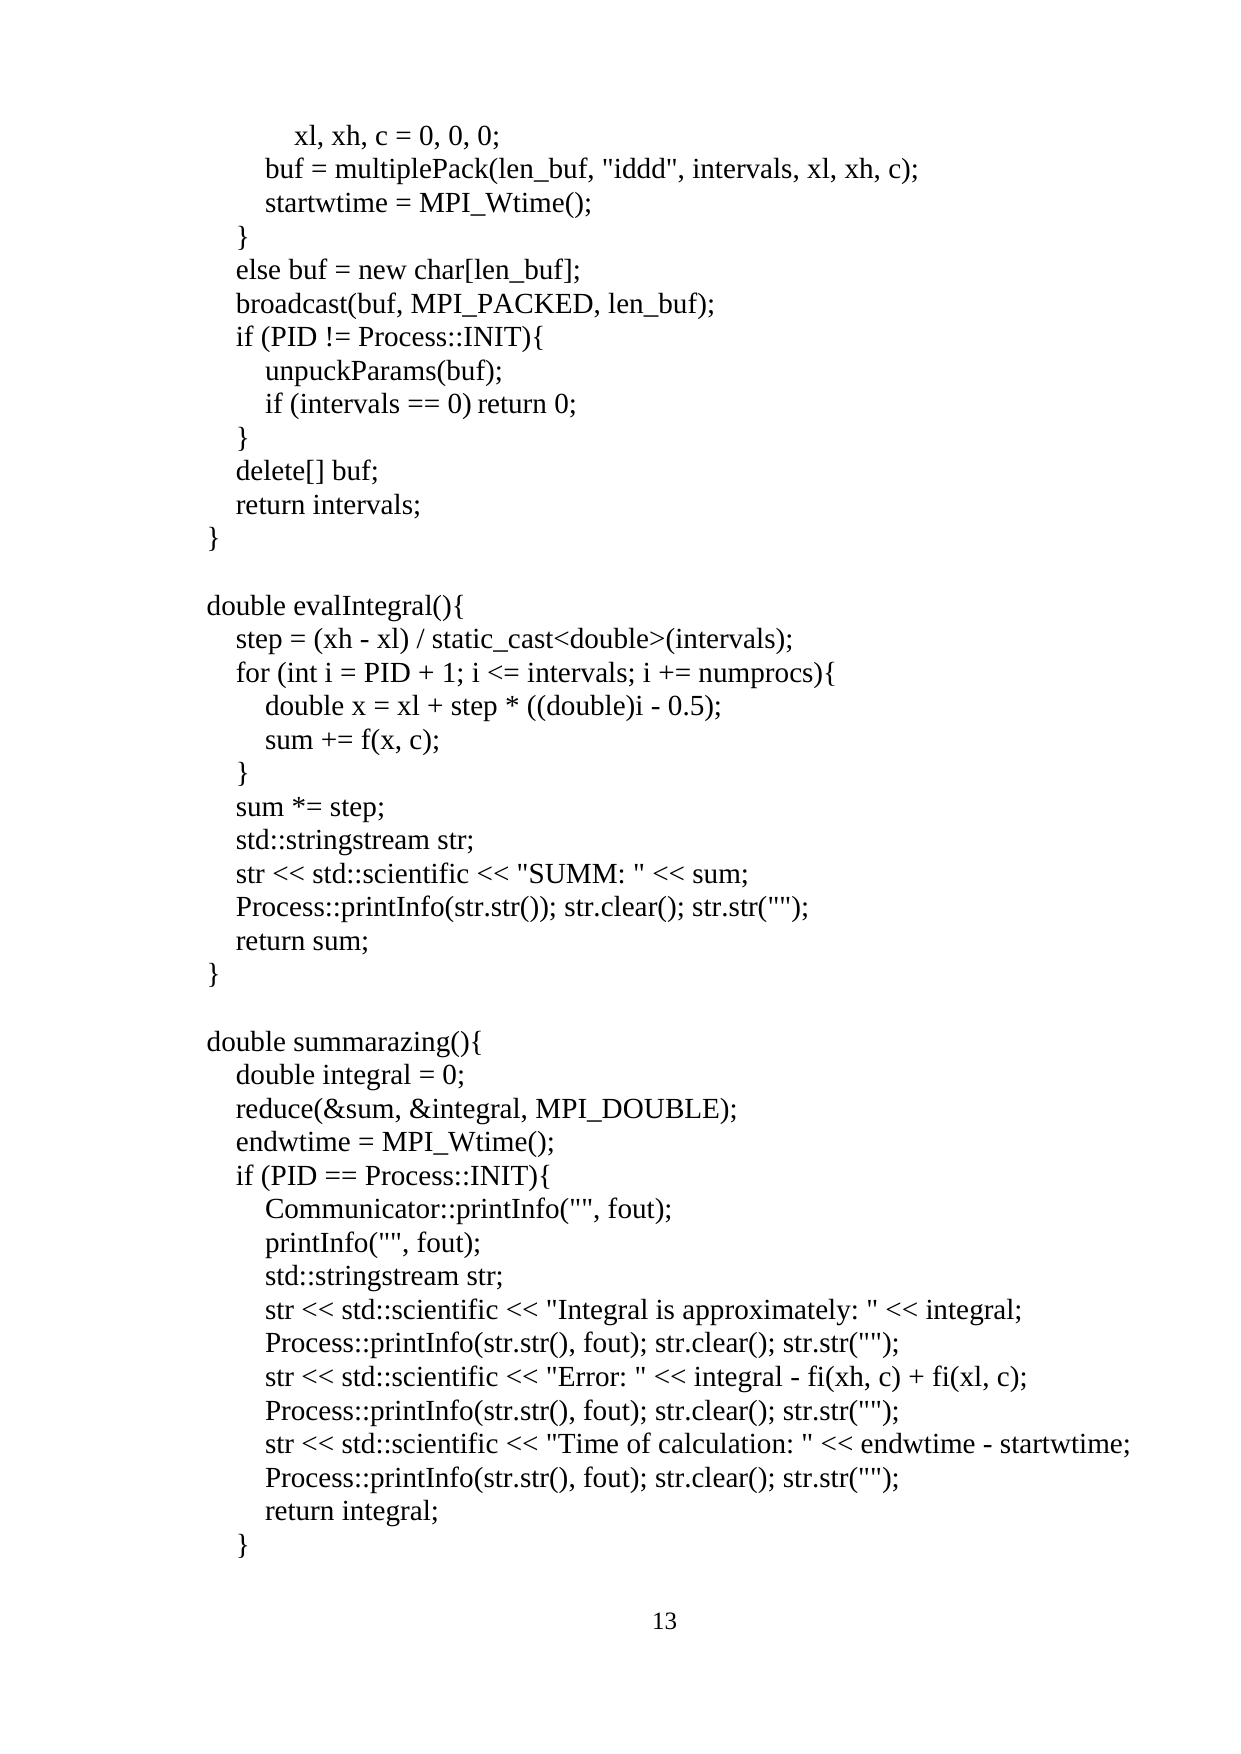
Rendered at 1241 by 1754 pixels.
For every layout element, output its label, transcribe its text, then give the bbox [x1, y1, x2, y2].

text return integral; [177, 1493, 1152, 1527]
text } [177, 521, 1152, 554]
text step = (xh - xl) / static_cast<double>(intervals); [177, 621, 1152, 655]
text sum *= step; [177, 789, 1152, 822]
text double evalIntegral(){ [177, 588, 1152, 621]
text Process::printInfo(str.str()); str.clear(); str.str(""); [177, 889, 1152, 923]
text endwtime = MPI_Wtime(); [177, 1124, 1152, 1158]
text std::stringstream str; [177, 822, 1152, 856]
text double summarazing(){ [177, 1024, 1152, 1057]
text printInfo("", fout); [177, 1225, 1152, 1258]
text str << std::scientific << "Time of calculation: " << endwtime - startwtime; [177, 1426, 1152, 1460]
text delete[] buf; [177, 453, 1152, 487]
text if (PID == Process::INIT){ [177, 1158, 1152, 1191]
text startwtime = MPI_Wtime(); [177, 185, 1152, 219]
text } [177, 957, 1152, 990]
text reduce(&sum, &integral, MPI_DOUBLE); [177, 1091, 1152, 1124]
text sum += f(x, c); [177, 722, 1152, 755]
text } [177, 219, 1152, 252]
text if (intervals == 0) return 0; [177, 386, 1152, 420]
text unpuckParams(buf); [177, 353, 1152, 386]
text } [177, 755, 1152, 789]
text xl, xh, c = 0, 0, 0; [177, 118, 1152, 152]
text double integral = 0; [177, 1057, 1152, 1091]
text Process::printInfo(str.str(), fout); str.clear(); str.str(""); [177, 1393, 1152, 1426]
text str << std::scientific << "Integral is approximately: " << integral; [177, 1292, 1152, 1326]
text str << std::scientific << "SUMM: " << sum; [177, 856, 1152, 889]
text str << std::scientific << "Error: " << integral - fi(xh, c) + fi(xl, c); [177, 1359, 1152, 1393]
text broadcast(buf, MPI_PACKED, len_buf); [177, 286, 1152, 319]
text buf = multiplePack(len_buf, "iddd", intervals, xl, xh, c); [177, 152, 1152, 185]
text Process::printInfo(str.str(), fout); str.clear(); str.str(""); [177, 1326, 1152, 1359]
text Process::printInfo(str.str(), fout); str.clear(); str.str(""); [177, 1460, 1152, 1493]
text } [177, 1527, 1152, 1560]
text return sum; [177, 923, 1152, 957]
text std::stringstream str; [177, 1258, 1152, 1292]
text for (int i = PID + 1; i <= intervals; i += numprocs){ [177, 655, 1152, 688]
text return intervals; [177, 487, 1152, 521]
text } [177, 420, 1152, 453]
text Communicator::printInfo("", fout); [177, 1191, 1152, 1225]
text if (PID != Process::INIT){ [177, 319, 1152, 353]
text else buf = new char[len_buf]; [177, 252, 1152, 286]
text double x = xl + step * ((double)i - 0.5); [177, 688, 1152, 722]
